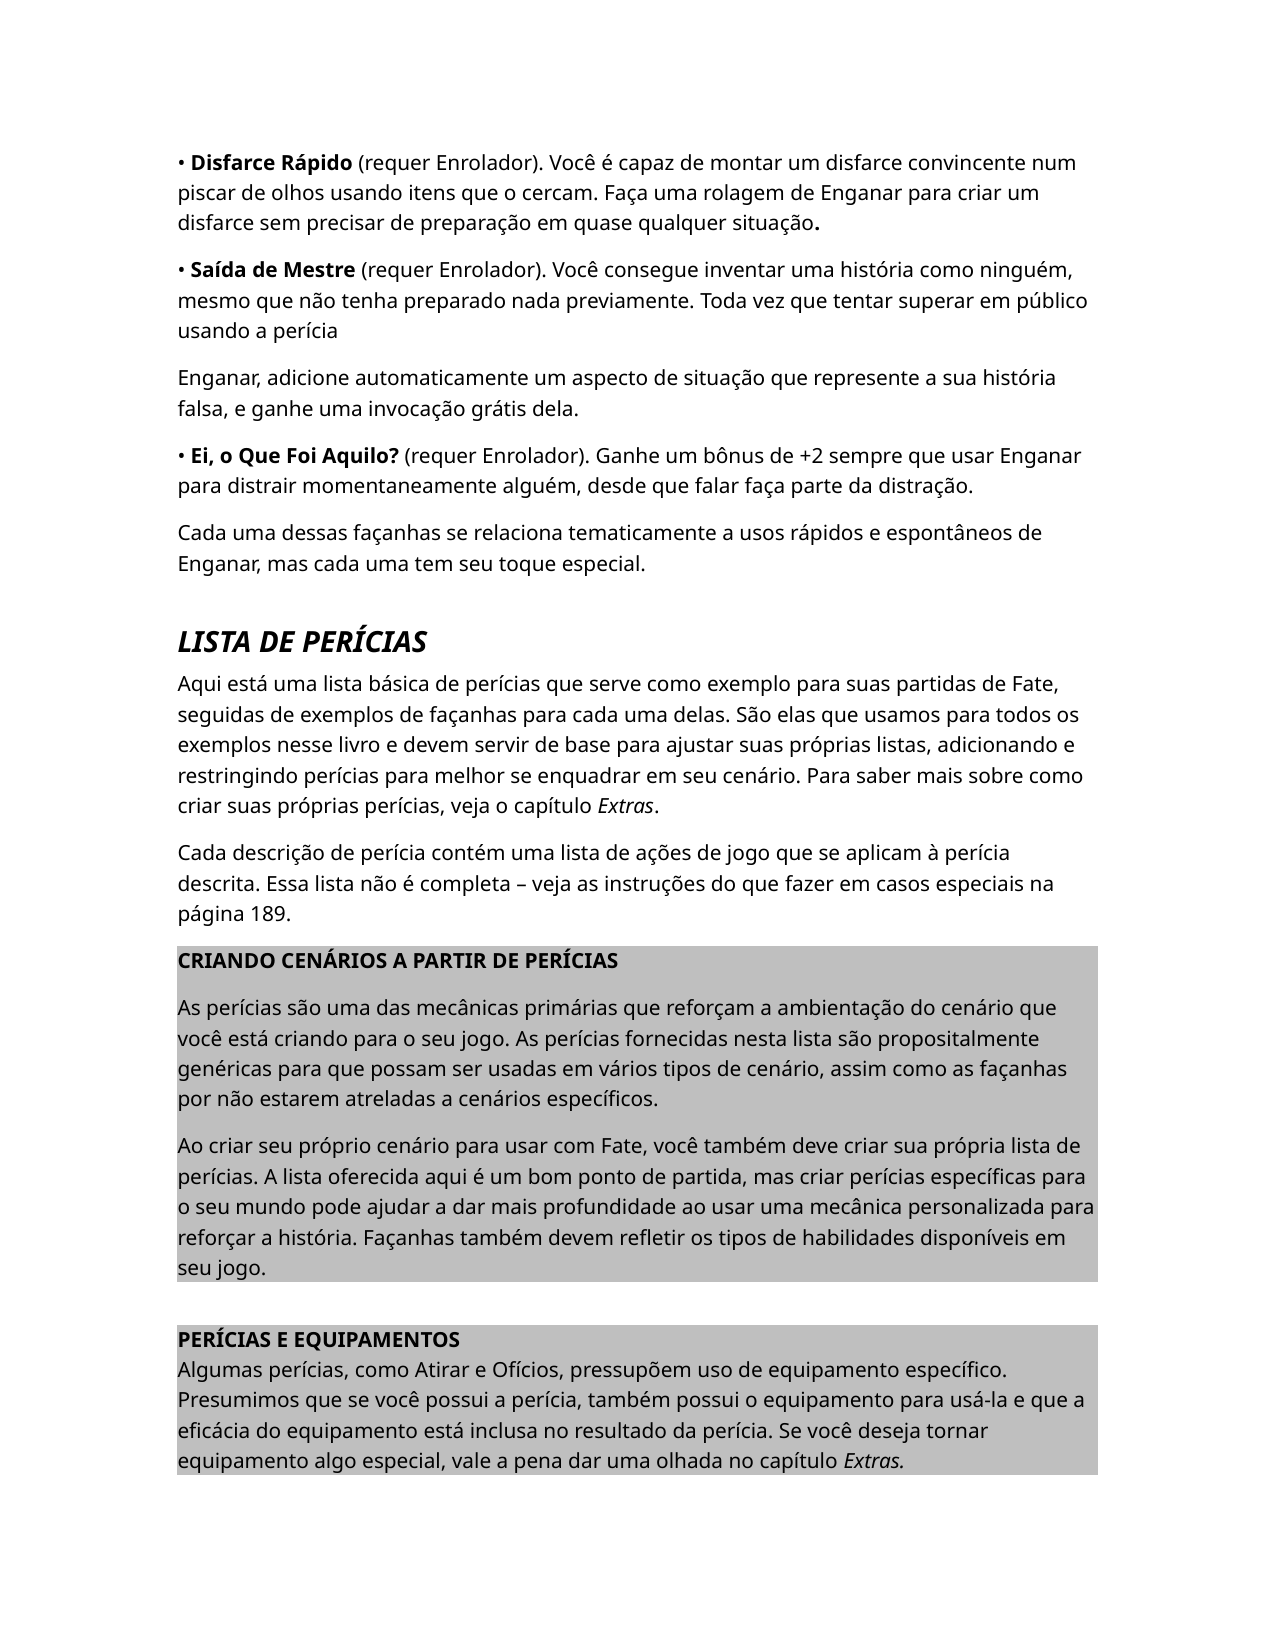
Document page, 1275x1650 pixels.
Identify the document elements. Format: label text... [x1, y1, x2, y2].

text • Saída de Mestre (requer Enrolador). Você consegue inventar uma história como ninguém, mesmo que não tenha preparado nada previamente. Toda vez que tentar superar em público usando a perícia [177, 256, 1098, 345]
text Cada uma dessas façanhas se relaciona tematicamente a usos rápidos e espontâneos de Enganar, mas cada uma tem seu toque especial. [177, 518, 1098, 577]
text As perícias são uma das mecânicas primárias que reforçam a ambientação do cenário que você está criando para o seu jogo. As perícias fornecidas nesta lista são propositalmente genéricas para que possam ser usadas em vários tipos de cenário, assim como as façanhas por não estarem atreladas a cenários específicos. [177, 993, 1098, 1113]
text • Disfarce Rápido (requer Enrolador). Você é capaz de montar um disfarce convincente num piscar de olhos usando itens que o cercam. Faça uma rolagem de Enganar para criar um disfarce sem precisar de preparação em quase qualquer situação. [177, 148, 1098, 237]
text Ao criar seu próprio cenário para usar com Fate, você também deve criar sua própria lista de perícias. A lista oferecida aqui é um bom ponto de partida, mas criar perícias específicas para o seu mundo pode ajudar a dar mais profundidade ao usar uma mecânica personalizada para reforçar a história. Façanhas também devem reﬂetir os tipos de habilidades disponíveis em seu jogo. [177, 1132, 1098, 1282]
text Cada descrição de perícia contém uma lista de ações de jogo que se aplicam à perícia descrita. Essa lista não é completa – veja as instruções do que fazer em casos especiais na página 189. [177, 838, 1098, 928]
text CRIANDO CENÁRIOS A PARTIR DE PERÍCIAS [177, 946, 1098, 975]
text Aqui está uma lista básica de perícias que serve como exemplo para suas partidas de Fate, seguidas de exemplos de façanhas para cada uma delas. São elas que usamos para todos os exemplos nesse livro e devem servir de base para ajustar suas próprias listas, adicionando e restringindo perícias para melhor se enquadrar em seu cenário. Para saber mais sobre como criar suas próprias perícias, veja o capítulo Extras. [177, 669, 1098, 820]
text Enganar, adicione automaticamente um aspecto de situação que represente a sua história falsa, e ganhe uma invocação grátis dela. [177, 363, 1098, 422]
text • Ei, o Que Foi Aquilo? (requer Enrolador). Ganhe um bônus de +2 sempre que usar Enganar para distrair momentaneamente alguém, desde que falar faça parte da distração. [177, 441, 1098, 500]
subtitle LISTA DE PERÍCIAS [177, 621, 1098, 661]
text PERÍCIAS E EQUIPAMENTOS Algumas perícias, como Atirar e Ofícios, pressupõem uso de equipamento específico. Presumimos que se você possui a perícia, também possui o equipamento para usá-la e que a eficácia do equipamento está inclusa no resultado da perícia. Se você deseja tornar equipamento algo especial, vale a pena dar uma olhada no capítulo Extras. [177, 1325, 1098, 1475]
